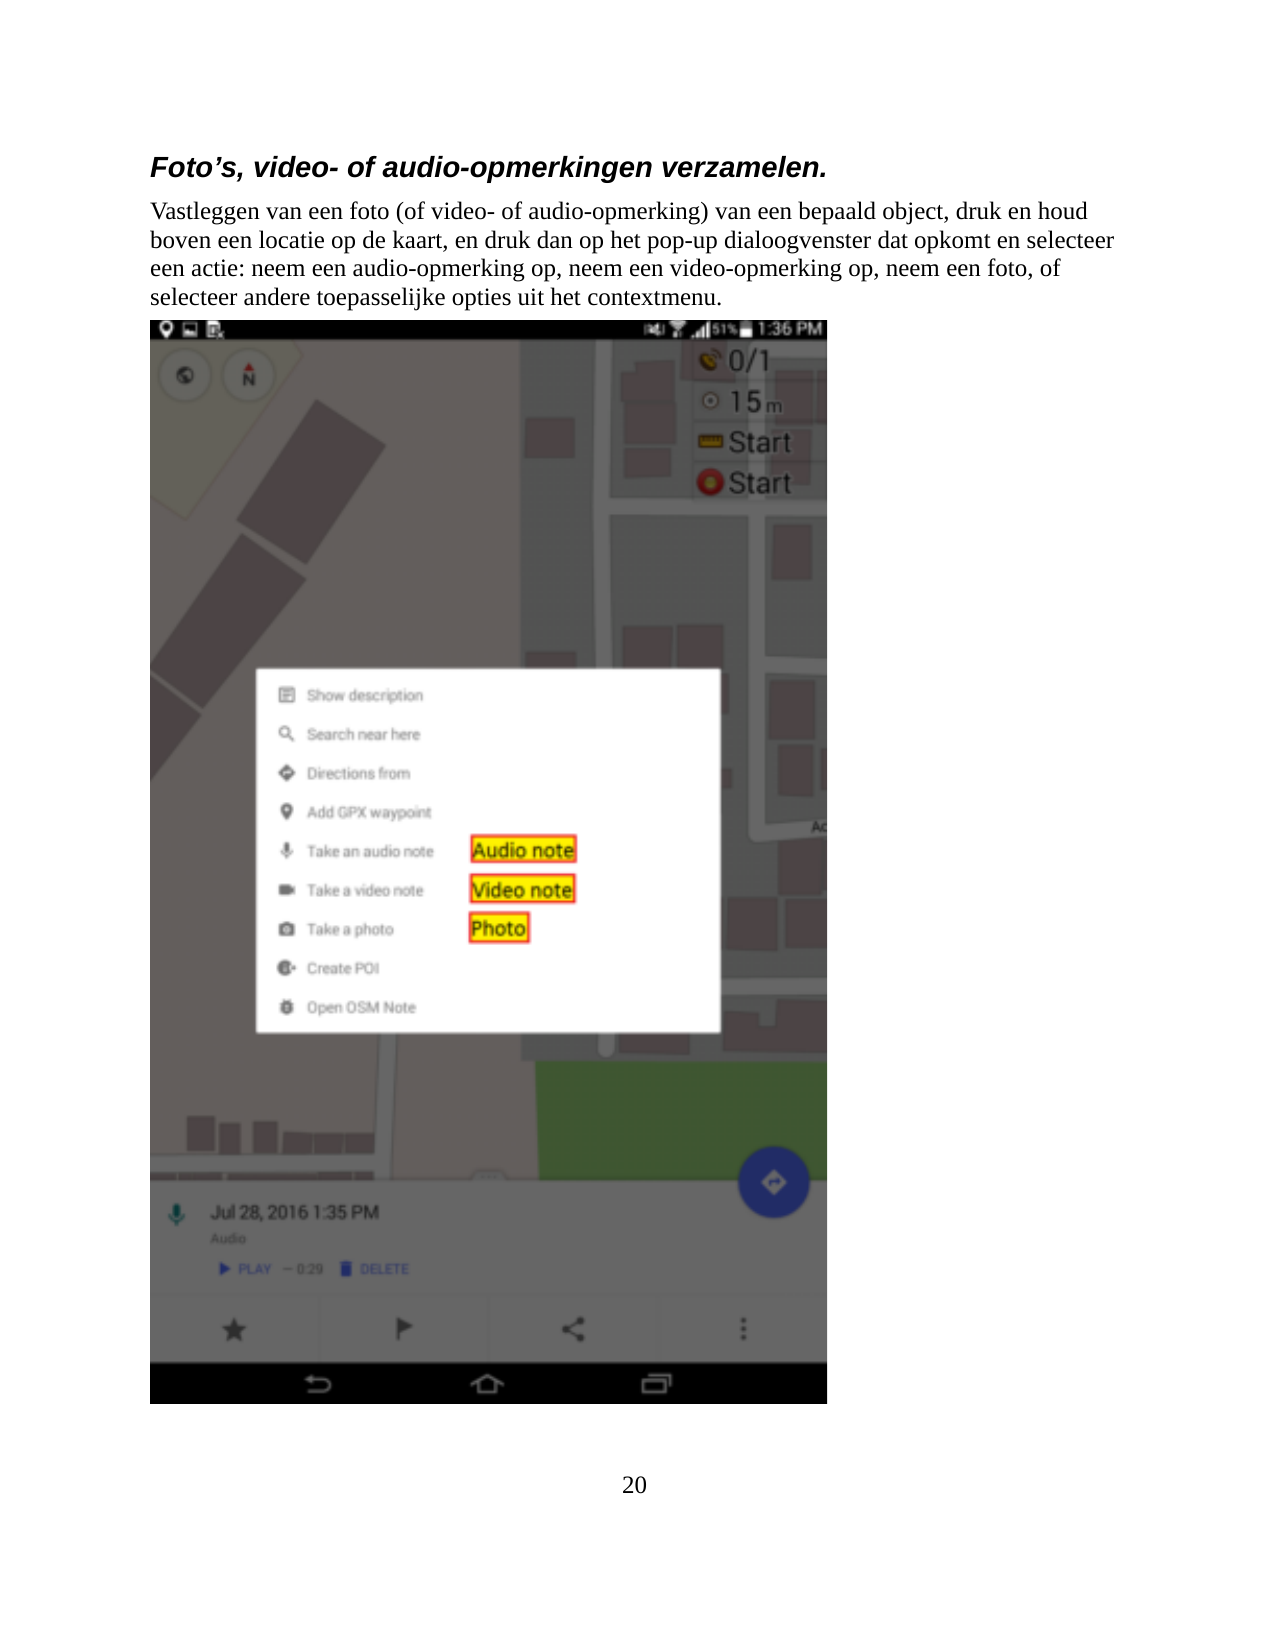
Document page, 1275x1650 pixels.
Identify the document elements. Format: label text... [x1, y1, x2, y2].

text Vastleggen van een foto (of video- of audio-opmerking) van een bepaald object, druk en houd boven een locatie op de kaart, en druk dan op het pop-up dialoogvenster dat opkomt en selecteer een actie: neem een audio-opmerking op, neem een video-opmerking op, neem een foto, of selecteer andere toepasselijke opties uit het contextmenu. [150, 196, 1125, 311]
picture [150, 320, 828, 1404]
subtitle Foto’s, video- of audio-opmerkingen verzamelen. [150, 150, 1125, 183]
